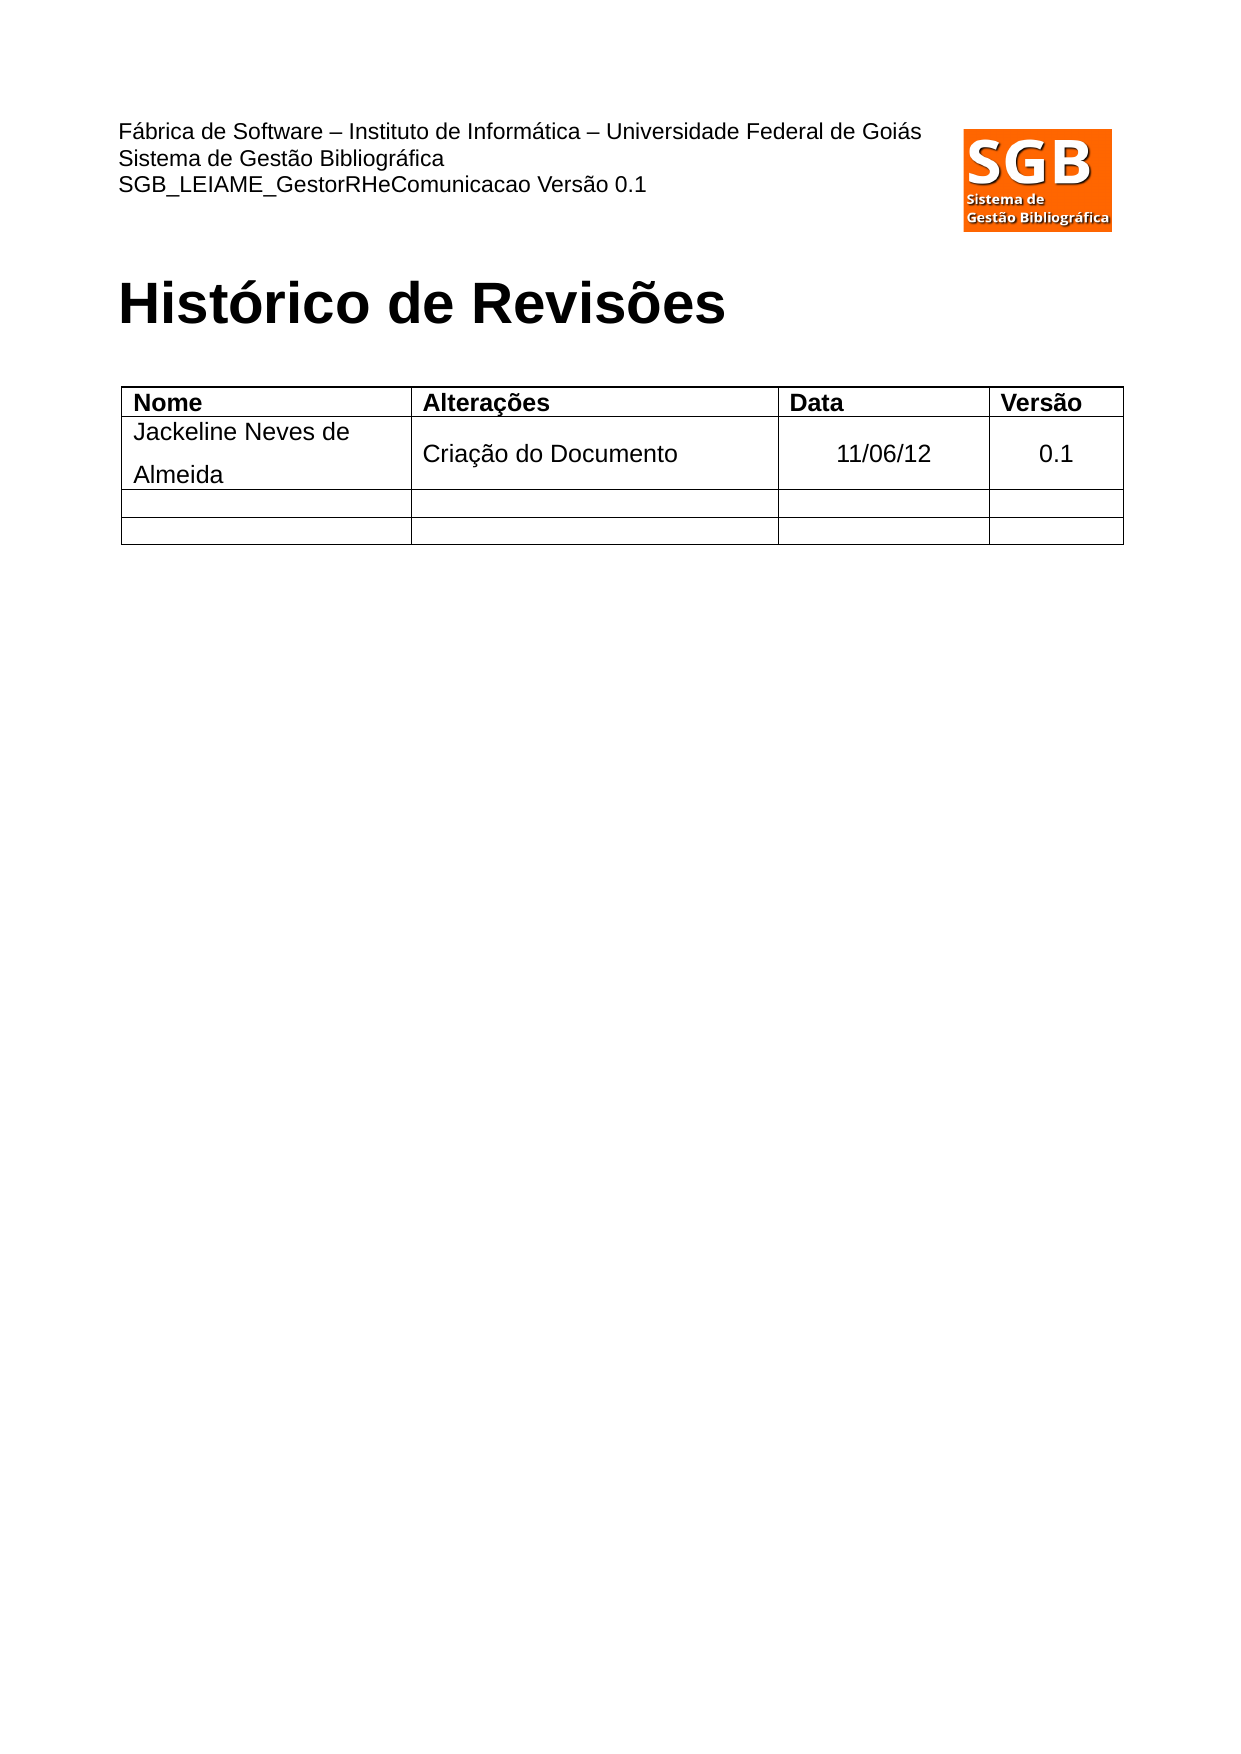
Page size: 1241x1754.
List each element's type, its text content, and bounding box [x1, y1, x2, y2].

table_cell 06/11/12 [779, 417, 989, 489]
table_cell 0.1 [990, 417, 1123, 489]
table_cell [412, 490, 778, 517]
table_header Data [779, 388, 989, 416]
table_cell [779, 490, 989, 517]
table_cell Jackeline Neves de Almeida [122, 417, 411, 489]
table_header Nome [122, 388, 411, 416]
table_cell [779, 518, 989, 544]
table_cell [122, 518, 411, 544]
table_cell [412, 518, 778, 544]
table_header Alterações [412, 388, 778, 416]
table_cell Criação do Documento [412, 417, 778, 489]
picture [963, 129, 1112, 232]
table_header Versão [990, 388, 1123, 416]
table_cell [122, 490, 411, 517]
table_cell [990, 518, 1123, 544]
table_cell [990, 490, 1123, 517]
text Histórico de Revisões [118, 269, 1122, 336]
